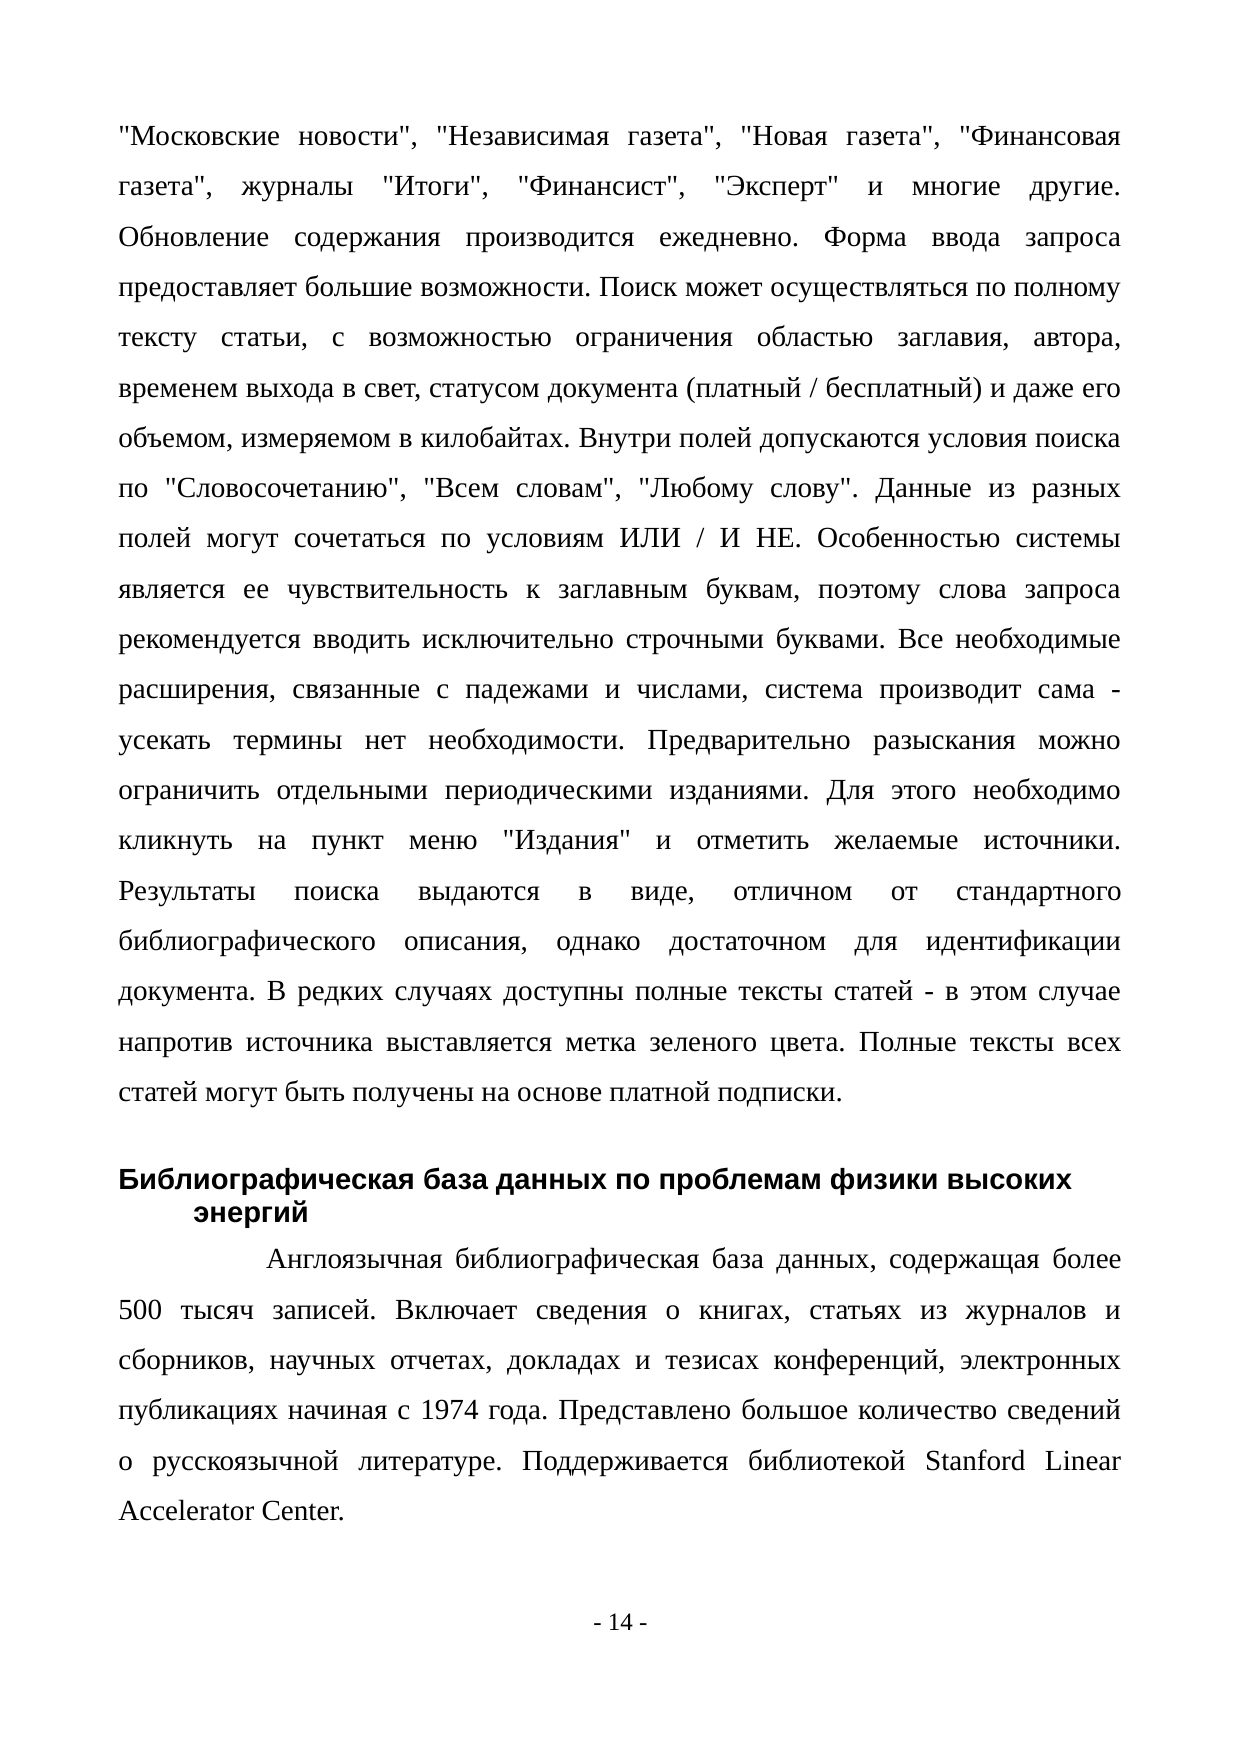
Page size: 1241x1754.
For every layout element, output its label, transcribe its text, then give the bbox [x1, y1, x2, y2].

subtitle Библиографическая база данных по проблемам физики высоких энергий [118, 1162, 1122, 1229]
text "Московские новости", "Независимая газета", "Новая газета", "Финансовая газета", журналы "Итоги", "Финансист", "Эксперт" и многие другие. Обновление содержания производится ежедневно. Форма ввода запроса предоставляет большие возможности. Поиск может осуществляться по полному тексту статьи, с возможностью ограничения областью заглавия, автора, временем выхода в свет, статусом документа (платный / бесплатный) и даже его объемом, измеряемом в килобайтах. Внутри полей допускаются условия поиска по "Словосочетанию", "Всем словам", "Любому слову". Данные из разных полей могут сочетаться по условиям ИЛИ / И НЕ. Особенностью системы является ее чувствительность к заглавным буквам, поэтому слова запроса рекомендуется вводить исключительно строчными буквами. Все необходимые расширения, связанные с падежами и числами, система производит сама - усекать термины нет необходимости. Предварительно разыскания можно ограничить отдельными периодическими изданиями. Для этого необходимо кликнуть на пункт меню "Издания" и отметить желаемые источники. Результаты поиска выдаются в виде, отличном от стандартного библиографического описания, однако достаточном для идентификации документа. В редких случаях доступны полные тексты статей - в этом случае напротив источника выставляется метка зеленого цвета. Полные тексты всех статей могут быть получены на основе платной подписки. [118, 118, 1122, 1108]
text Англоязычная библиографическая база данных, содержащая более 500 тысяч записей. Включает сведения о книгах, статьях из журналов и сборников, научных отчетах, докладах и тезисах конференций, электронных публикациях начиная с 1974 года. Представлено большое количество сведений о русскоязычной литературе. Поддерживается библиотекой Stanford Linear Accelerator Center. [118, 1241, 1122, 1527]
